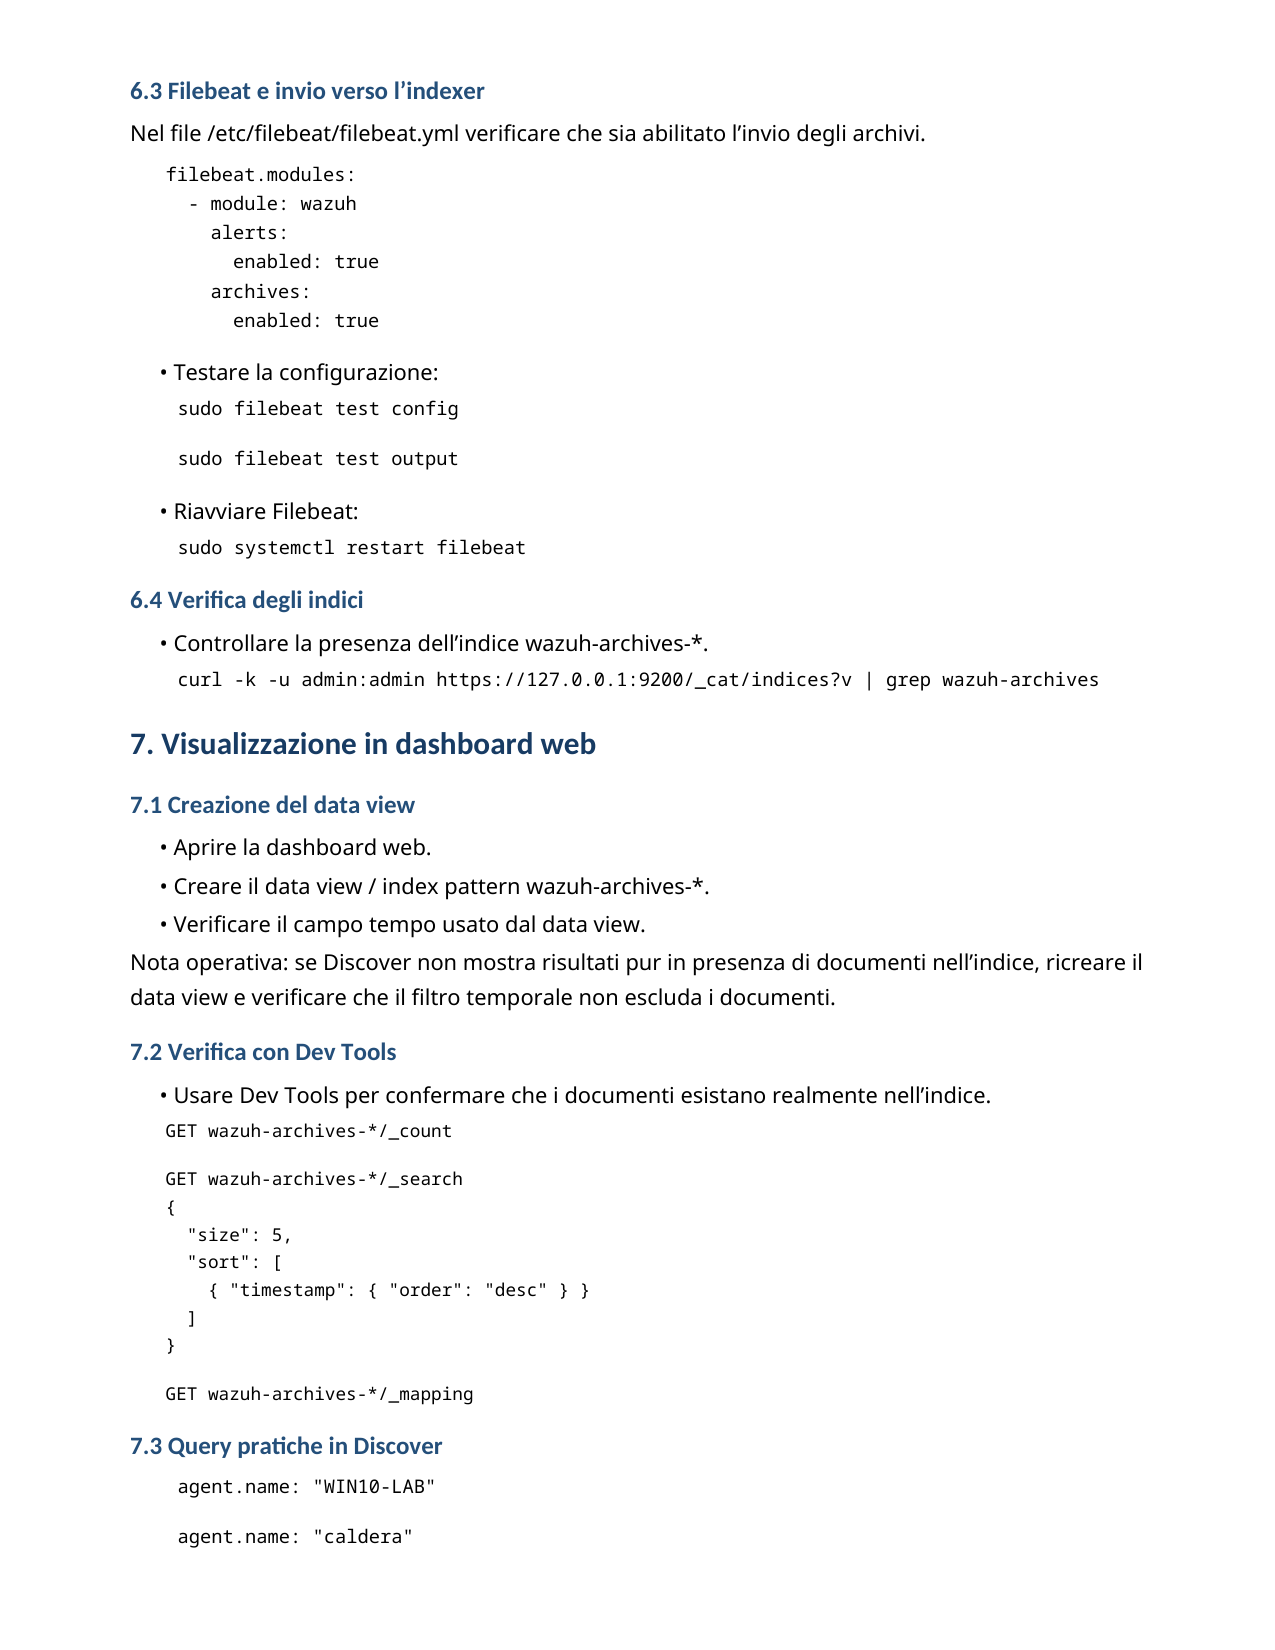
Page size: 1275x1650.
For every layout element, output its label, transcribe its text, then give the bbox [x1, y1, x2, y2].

text • Verificare il campo tempo usato dal data view. [159, 909, 1145, 939]
subtitle 7.2 Verifica con Dev Tools [130, 1036, 1145, 1067]
text sudo filebeat test config [177, 396, 1145, 421]
text • Aprire la dashboard web. [159, 832, 1145, 862]
text filebeat.modules: - module: wazuh alerts: enabled: true archives: enabled: true [165, 161, 1145, 333]
text GET wazuh-archives-*/_count [165, 1118, 1145, 1142]
subtitle 7.3 Query pratiche in Discover [130, 1430, 1145, 1461]
text GET wazuh-archives-*/_search { "size": 5, "sort": [ { "timestamp": { "order": "desc" } } ] } [165, 1167, 1145, 1357]
text agent.name: "WIN10-LAB" [177, 1473, 1145, 1499]
text • Testare la configurazione: [159, 357, 1145, 387]
text • Usare Dev Tools per confermare che i documenti esistano realmente nell’indice. [159, 1080, 1145, 1109]
subtitle 6.4 Verifica degli indici [130, 584, 1145, 615]
text curl -k -u admin:admin https://127.0.0.1:9200/_cat/indices?v | grep wazuh-archives [177, 666, 1145, 691]
text Nel file /etc/filebeat/filebeat.yml verificare che sia abilitato l’invio degli archivi. [130, 118, 1145, 148]
text • Creare il data view / index pattern wazuh-archives-*. [159, 871, 1145, 900]
text • Riavviare Filebeat: [159, 496, 1145, 526]
text GET wazuh-archives-*/_mapping [165, 1381, 1145, 1406]
subtitle 7. Visualizzazione in dashboard web [130, 724, 1145, 762]
text sudo filebeat test output [177, 446, 1145, 471]
text Nota operativa: se Discover non mostra risultati pur in presenza di documenti nell’indice, ricreare il data view e verificare che il filtro temporale non escluda i documenti. [130, 947, 1145, 1011]
subtitle 6.3 Filebeat e invio verso l’indexer [130, 75, 1145, 106]
text agent.name: "caldera" [177, 1523, 1145, 1549]
text • Controllare la presenza dell’indice wazuh-archives-*. [159, 628, 1145, 657]
text sudo systemctl restart filebeat [177, 534, 1145, 560]
subtitle 7.1 Creazione del data view [130, 789, 1145, 819]
